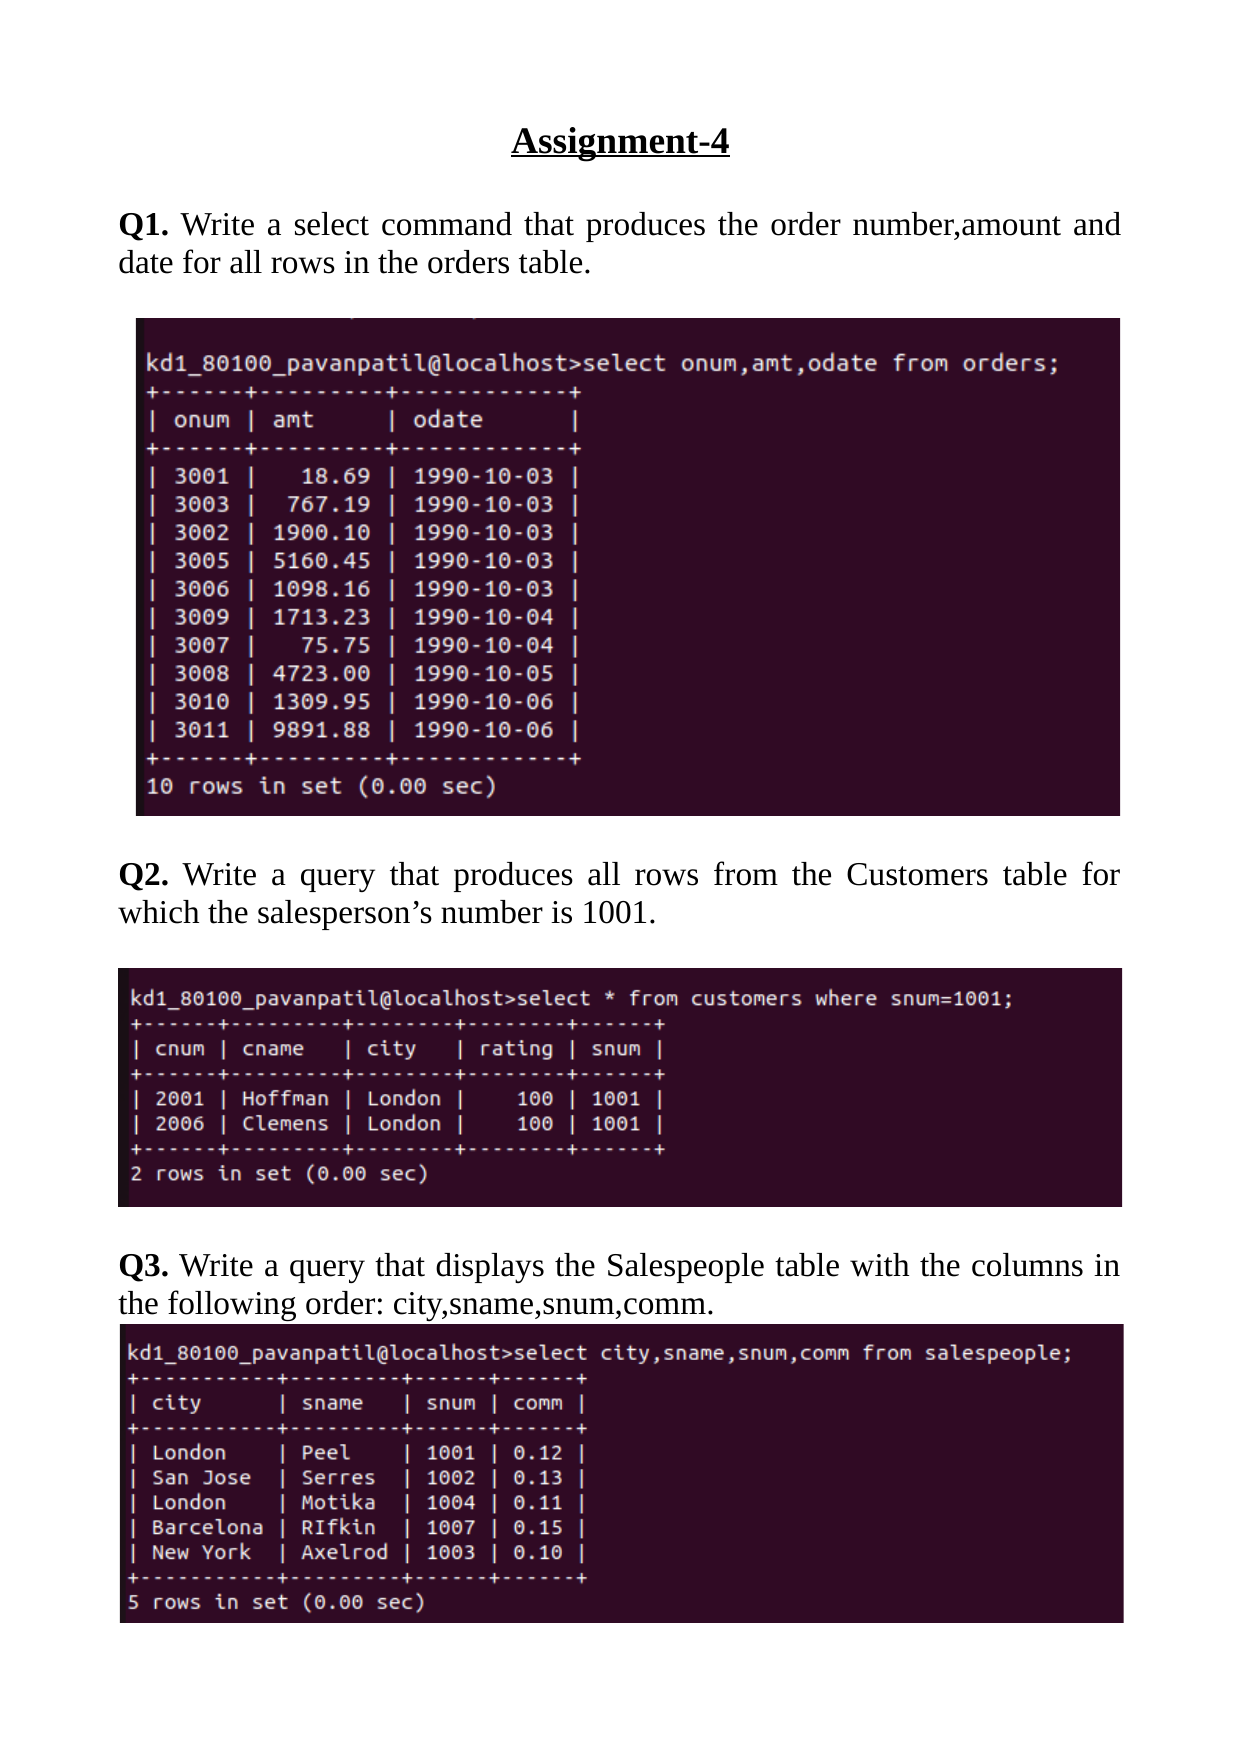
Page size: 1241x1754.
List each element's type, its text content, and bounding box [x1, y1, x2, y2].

text Assignment-4 [118, 118, 1122, 161]
text Q1. Write a select command that produces the order number,amount and date for all rows in the orders table. [118, 204, 1122, 281]
picture [118, 968, 1123, 1207]
picture [135, 318, 1121, 816]
picture [119, 1324, 1124, 1623]
text Q3. Write a query that displays the Salespeople table with the columns in the following order: city,sname,snum,comm. [118, 1245, 1122, 1322]
text Q2. Write a query that produces all rows from the Customers table for which the salesperson’s number is 1001. [118, 854, 1122, 931]
